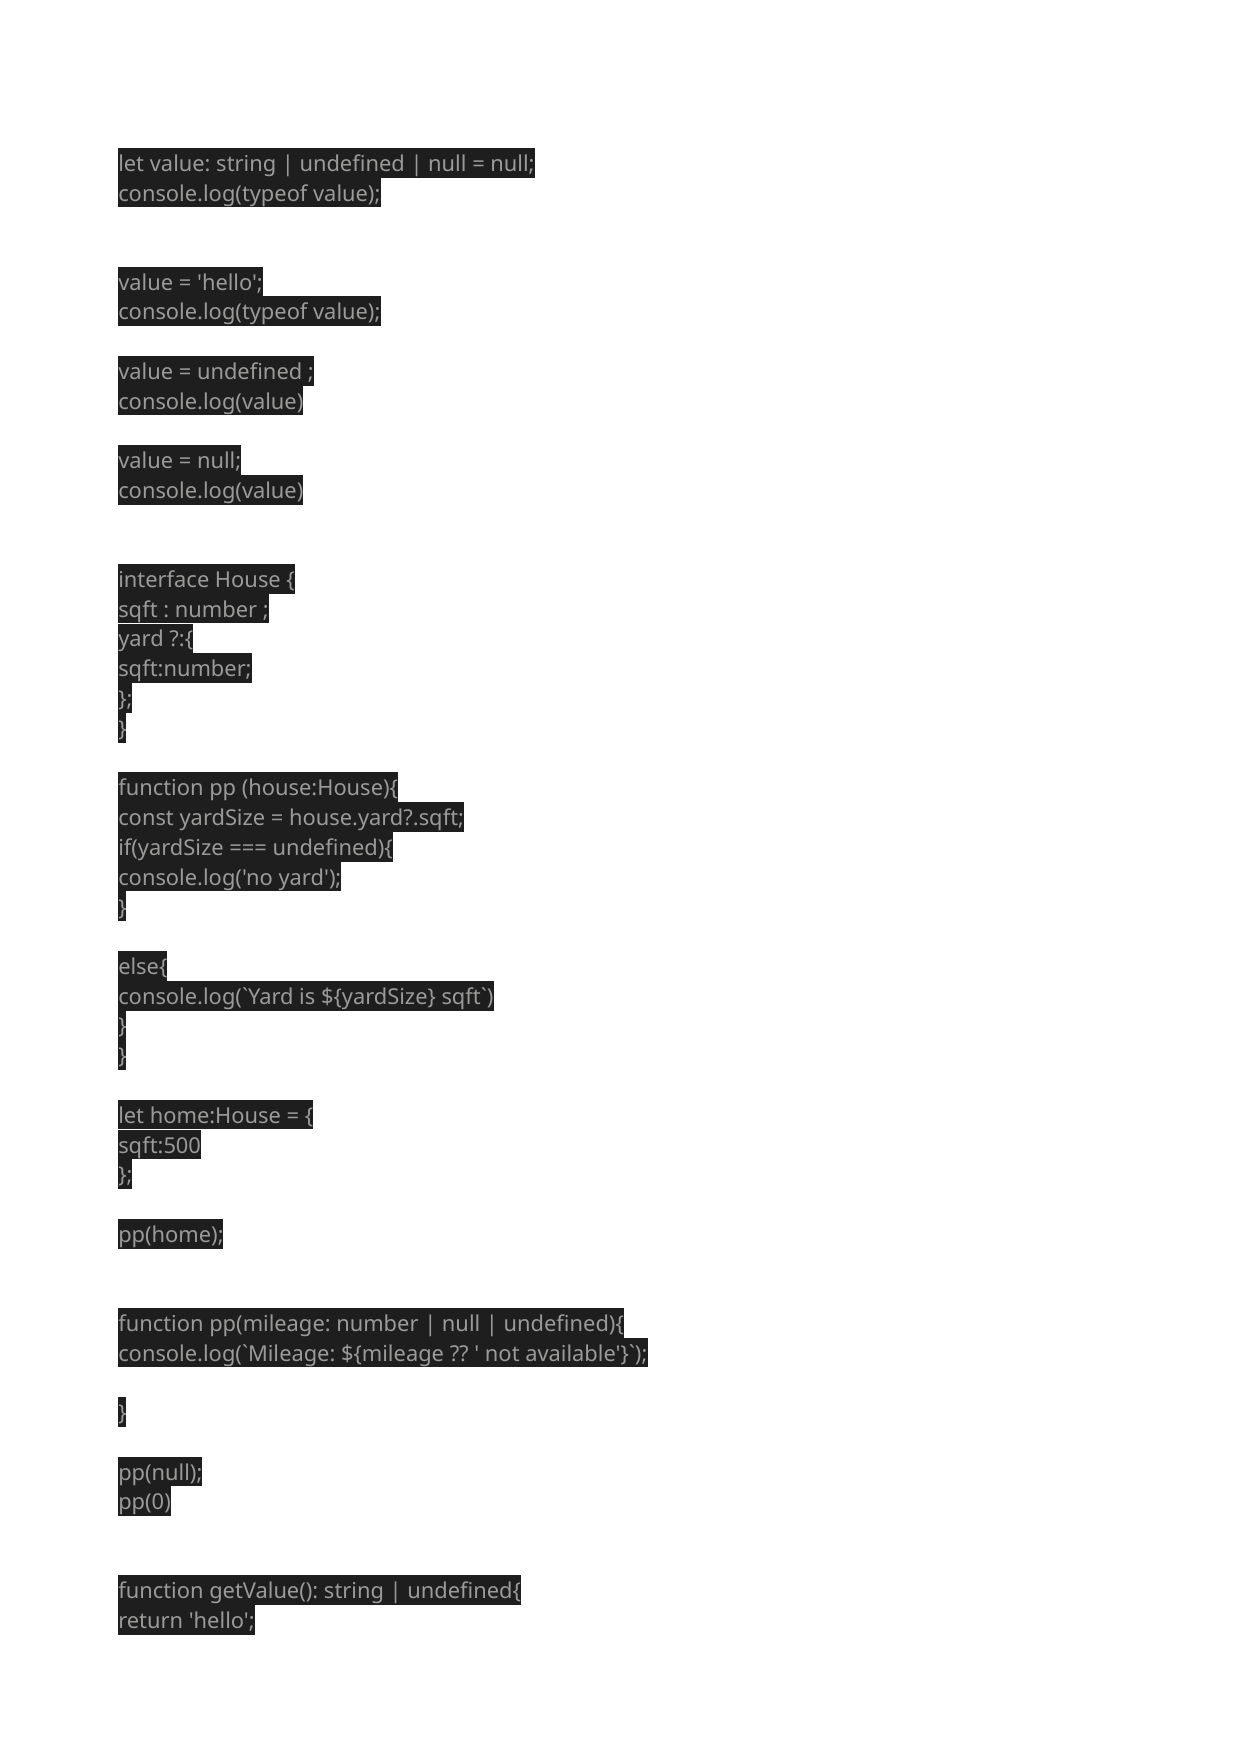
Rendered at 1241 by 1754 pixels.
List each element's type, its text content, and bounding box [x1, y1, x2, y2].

text pp(home); [118, 1219, 1122, 1249]
text const yardSize = house.yard?.sqft; [118, 802, 1122, 832]
text sqft:number; [118, 653, 1122, 683]
text console.log(typeof value); [118, 178, 1122, 207]
text }; [118, 1159, 1122, 1189]
text let value: string | undefined | null = null; [118, 148, 1122, 178]
text yard ?:{ [118, 623, 1122, 653]
text sqft:500 [118, 1129, 1122, 1159]
text console.log(`Yard is ${yardSize} sqft`) [118, 981, 1122, 1011]
text console.log(value) [118, 386, 1122, 415]
text value = 'hello'; [118, 267, 1122, 296]
text console.log('no yard'); [118, 862, 1122, 891]
text pp(0) [118, 1486, 1122, 1516]
text value = undefined ; [118, 356, 1122, 386]
text interface House { [118, 564, 1122, 594]
text } [118, 891, 1122, 921]
text else{ [118, 951, 1122, 981]
text pp(null); [118, 1457, 1122, 1486]
text }; [118, 683, 1122, 713]
text } [118, 1397, 1122, 1427]
text console.log(`Mileage: ${mileage ?? ' not available'}`); [118, 1338, 1122, 1367]
text function pp (house:House){ [118, 772, 1122, 802]
text console.log(typeof value); [118, 296, 1122, 326]
text } [118, 1040, 1122, 1070]
text } [118, 713, 1122, 743]
text function pp(mileage: number | null | undefined){ [118, 1308, 1122, 1338]
text let home:House = { [118, 1100, 1122, 1129]
text if(yardSize === undefined){ [118, 832, 1122, 862]
text } [118, 1011, 1122, 1040]
text function getValue(): string | undefined{ [118, 1575, 1122, 1605]
text value = null; [118, 445, 1122, 475]
text console.log(value) [118, 475, 1122, 505]
text sqft : number ; [118, 594, 1122, 623]
text return 'hello'; [118, 1605, 1122, 1635]
